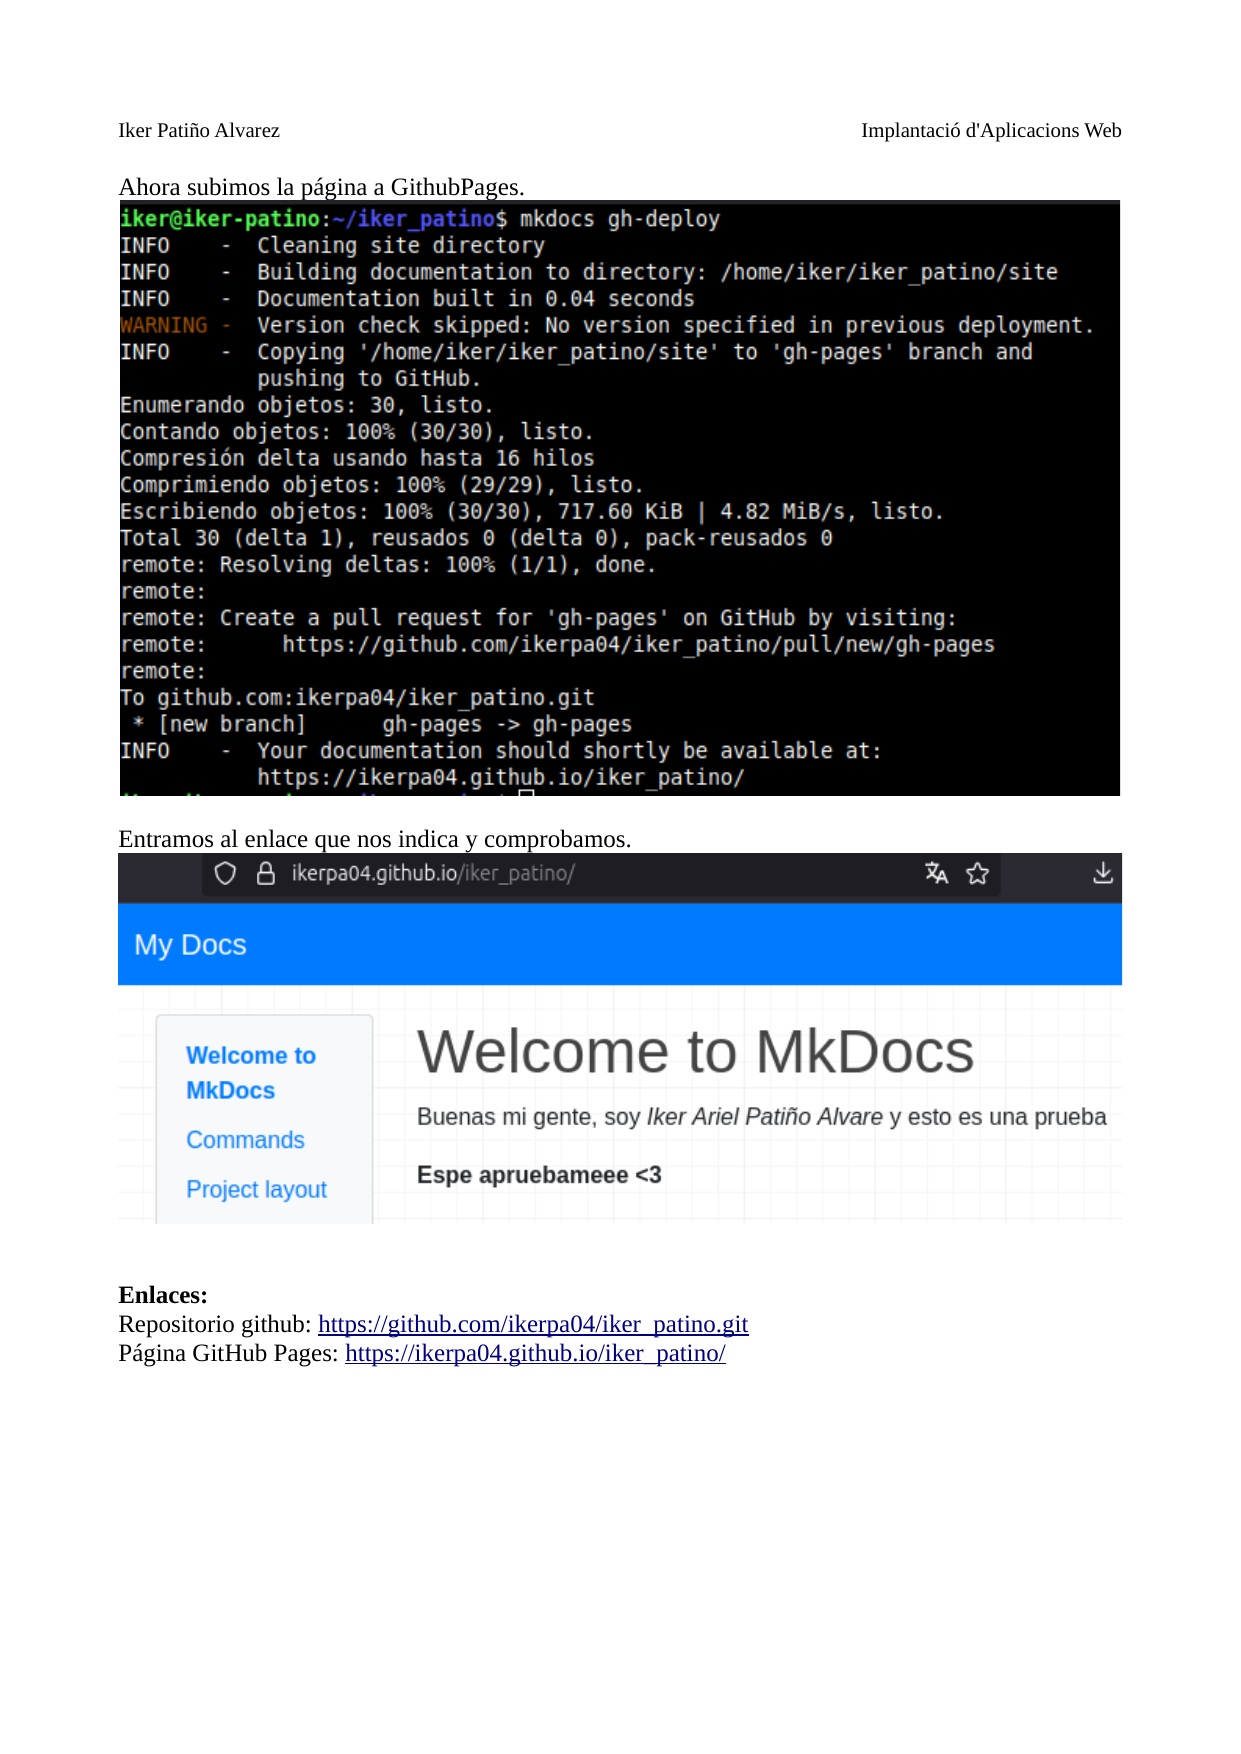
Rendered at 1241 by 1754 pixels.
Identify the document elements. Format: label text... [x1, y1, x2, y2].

text Enlaces: [118, 1281, 1122, 1309]
text Repositorio github: https://github.com/ikerpa04/iker_patino.git [118, 1309, 1122, 1338]
text Ahora subimos la página a GithubPages. [118, 172, 1122, 200]
picture [120, 200, 1121, 796]
text Página GitHub Pages: https://ikerpa04.github.io/iker_patino/ [118, 1338, 1122, 1367]
picture [118, 853, 1123, 1224]
text Entramos al enlace que nos indica y comprobamos. [118, 824, 1122, 853]
